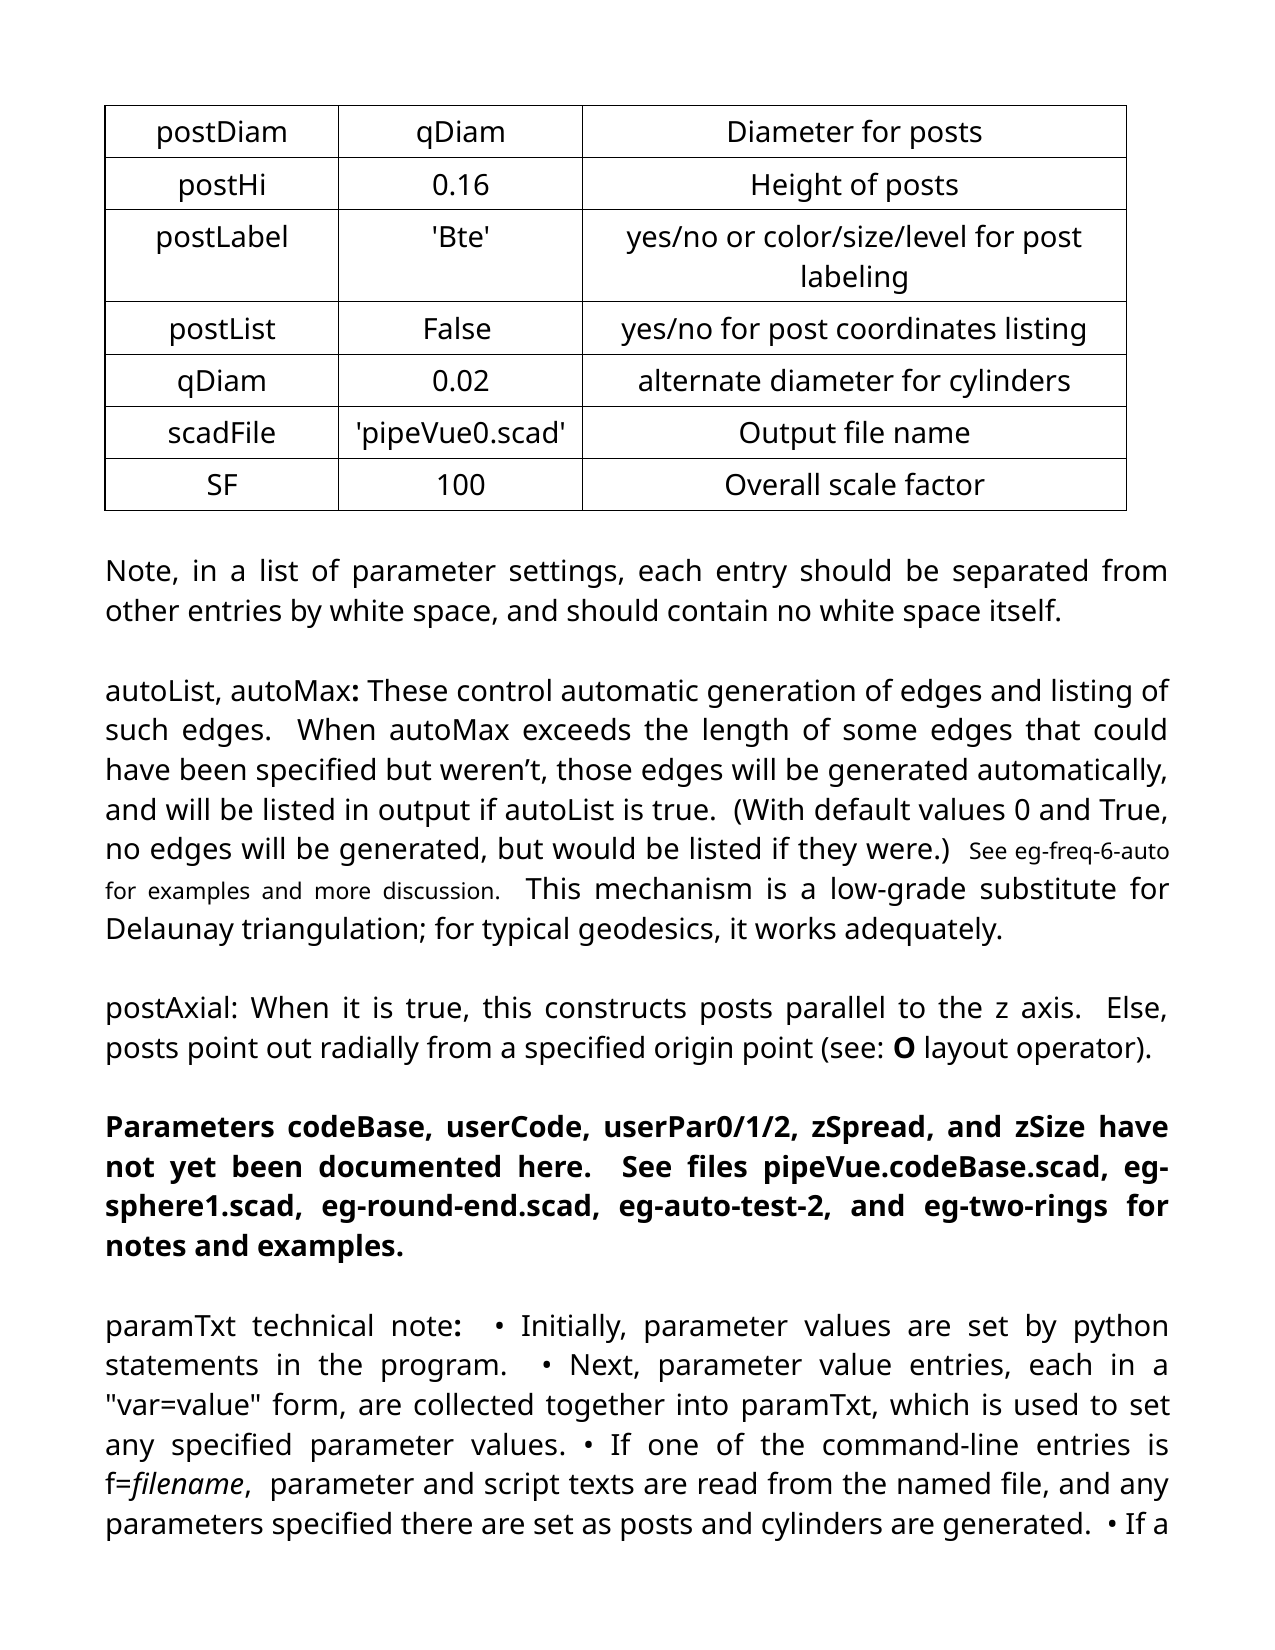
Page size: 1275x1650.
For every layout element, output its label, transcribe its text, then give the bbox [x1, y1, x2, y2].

table_cell postList [106, 302, 338, 353]
table_cell 0.16 [339, 158, 582, 209]
table_cell False [339, 302, 582, 353]
text postAxial: When it is true, this constructs posts parallel to the z axis. Else, posts point out radially from a specified origin point (see: O layout operator). [105, 987, 1170, 1067]
table_cell 'Bte' [339, 210, 582, 301]
table_cell postHi [106, 158, 338, 209]
table_cell postDiam [106, 106, 338, 157]
table_cell 0.02 [339, 355, 582, 406]
table_cell qDiam [106, 355, 338, 406]
table_cell SF [106, 459, 338, 510]
table_cell postLabel [106, 210, 338, 301]
table_cell Output file name [583, 407, 1126, 458]
table_cell 'pipeVue0.scad' [339, 407, 582, 458]
text paramTxt technical note: • Initially, parameter values are set by python statements in the program. • Next, parameter value entries, each in a "var=value" form, are collected together into paramTxt, which is used to set any specified parameter values. • If one of the command-line entries is f=filename, parameter and script texts are read from the named file, and any parameters specified there are set as posts and cylinders are generated. • If a [105, 1305, 1170, 1543]
table_cell qDiam [339, 106, 582, 157]
text autoList, autoMax: These control automatic generation of edges and listing of such edges. When autoMax exceeds the length of some edges that could have been specified but weren’t, those edges will be generated automatically, and will be listed in output if autoList is true. (With default values 0 and True, no edges will be generated, but would be listed if they were.) See eg-freq-6-auto for examples and more discussion. This mechanism is a low-grade substitute for Delaunay triangulation; for typical geodesics, it works adequately. [105, 670, 1170, 948]
table_cell scadFile [106, 407, 338, 458]
table_cell alternate diameter for cylinders [583, 355, 1126, 406]
table_cell Overall scale factor [583, 459, 1126, 510]
text Note, in a list of parameter settings, each entry should be separated from other entries by white space, and should contain no white space itself. [105, 551, 1170, 630]
table_cell 100 [339, 459, 582, 510]
table_cell yes/no for post coordinates listing [583, 302, 1126, 353]
table_cell Height of posts [583, 158, 1126, 209]
text Parameters codeBase, userCode, userPar0/1/2, zSpread, and zSize have not yet been documented here. See files pipeVue.codeBase.scad, eg-sphere1.scad, eg-round-end.scad, eg-auto-test-2, and eg-two-rings for notes and examples. [105, 1106, 1170, 1265]
table_cell yes/no or color/size/level for post labeling [583, 210, 1126, 301]
table_cell Diameter for posts [583, 106, 1126, 157]
